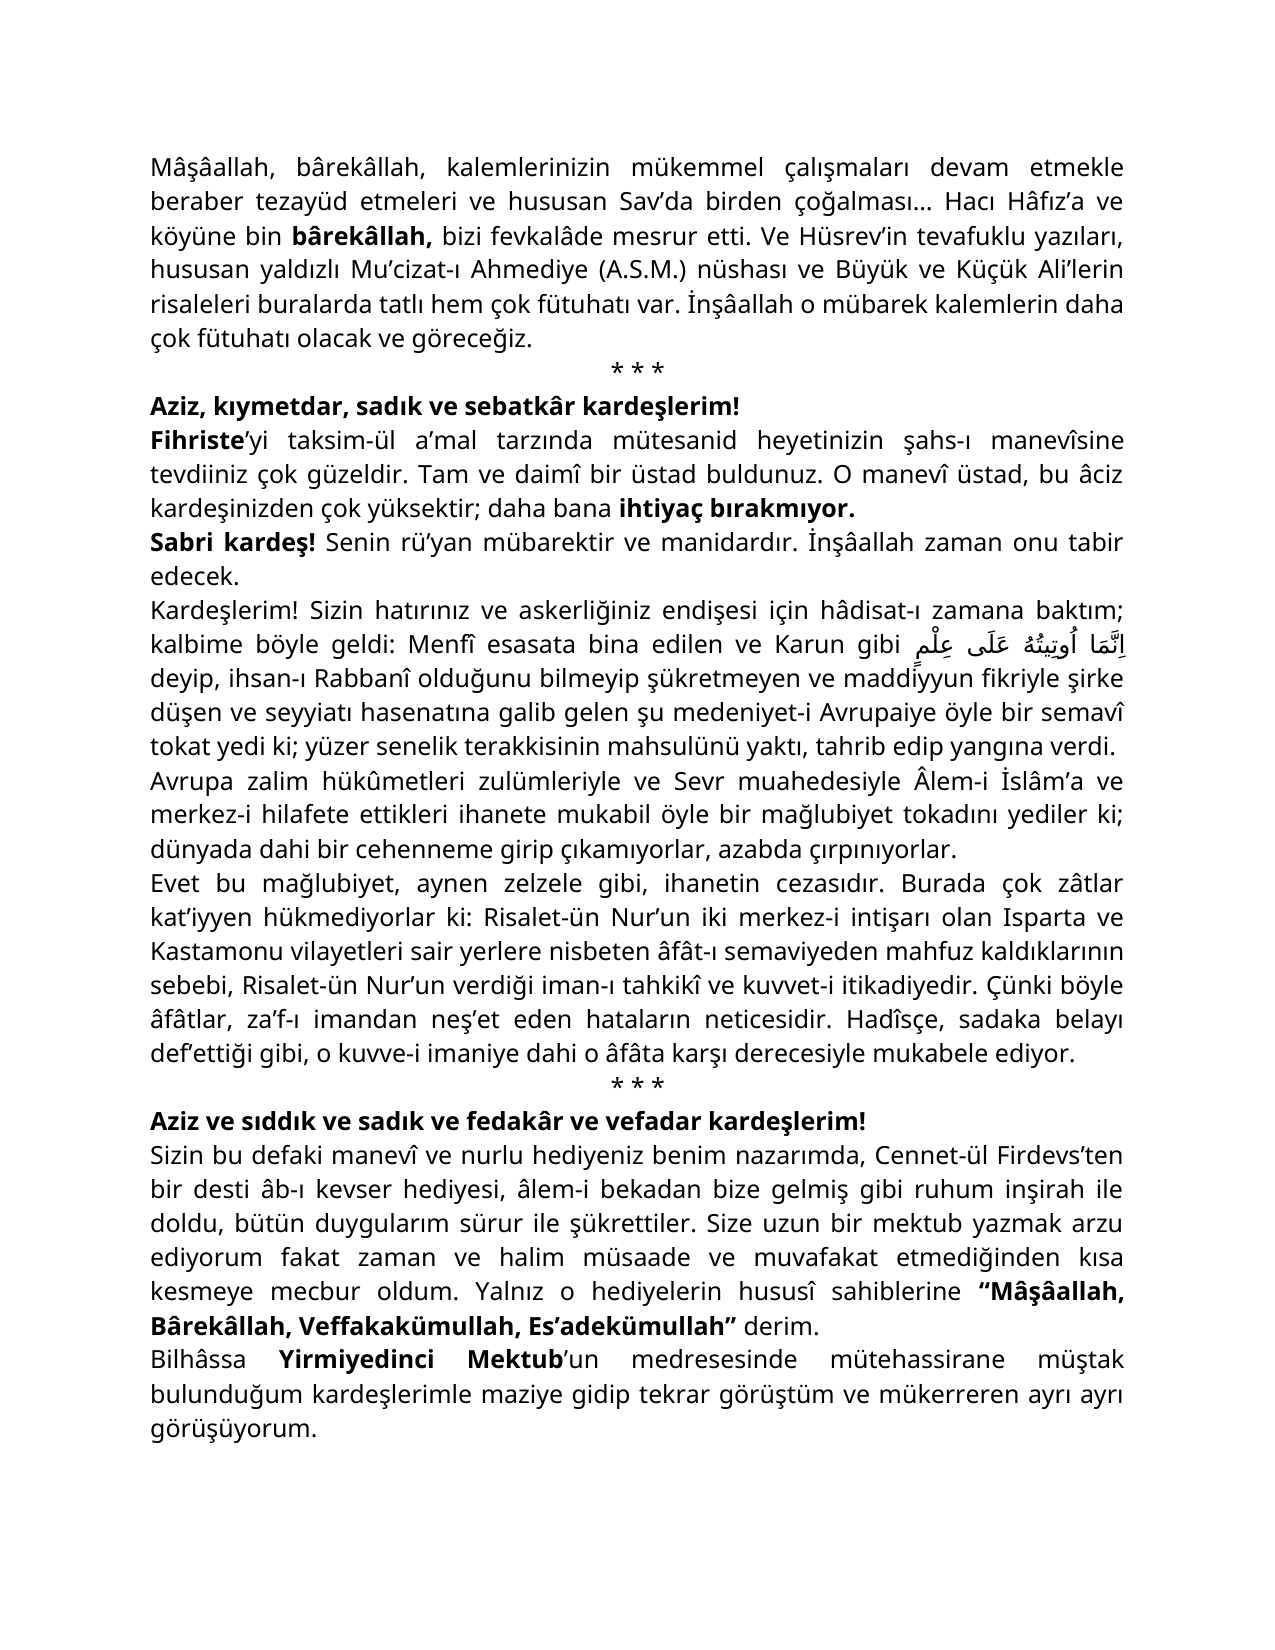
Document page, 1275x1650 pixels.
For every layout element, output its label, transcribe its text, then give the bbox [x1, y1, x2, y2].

text Kardeşlerim! Sizin hatırınız ve askerliğiniz endişesi için hâdisat-ı zamana baktım; kalbime böyle geldi: Menfî esasata bina edilen ve Karun gibi اِنَّمَا اُوتِيتُهُ عَلَى عِلْمٍ deyip, ihsan-ı Rabbanî olduğunu bilmeyip şükretmeyen ve maddiyyun fikriyle şirke düşen ve seyyiatı hasenatına galib gelen şu medeniyet-i Avrupaiye öyle bir semavî tokat yedi ki; yüzer senelik terakkisinin mahsulünü yaktı, tahrib edip yangına verdi. [150, 593, 1125, 763]
text Aziz ve sıddık ve sadık ve fedakâr ve vefadar kardeşlerim! [150, 1104, 1125, 1138]
text * * * [150, 1070, 1125, 1104]
text Aziz, kıymetdar, sadık ve sebatkâr kardeşlerim! [150, 388, 1125, 422]
text Sizin bu defaki manevî ve nurlu hediyeniz benim nazarımda, Cennet-ül Firdevs’ten bir desti âb-ı kevser hediyesi, âlem-i bekadan bize gelmiş gibi ruhum inşirah ile doldu, bütün duygularım sürur ile şükrettiler. Size uzun bir mektub yazmak arzu ediyorum fakat zaman ve halim müsaade ve muvafakat etmediğinden kısa kesmeye mecbur oldum. Yalnız o hediyelerin hususî sahiblerine “Mâşâallah, Bârekâllah, Veffakakümullah, Es’adekümullah” derim. [150, 1138, 1125, 1342]
text Fihriste’yi taksim-ül a’mal tarzında mütesanid heyetinizin şahs-ı manevîsine tevdiiniz çok güzeldir. Tam ve daimî bir üstad buldunuz. O manevî üstad, bu âciz kardeşinizden çok yüksektir; daha bana ihtiyaç bırakmıyor. [150, 422, 1125, 525]
text * * * [150, 354, 1125, 388]
text Bilhâssa Yirmiyedinci Mektub’un medresesinde mütehassirane müştak bulunduğum kardeşlerimle maziye gidip tekrar görüştüm ve mükerreren ayrı ayrı görüşüyorum. [150, 1342, 1125, 1444]
text Avrupa zalim hükûmetleri zulümleriyle ve Sevr muahedesiyle Âlem-i İslâm’a ve merkez-i hilafete ettikleri ihanete mukabil öyle bir mağlubiyet tokadını yediler ki; dünyada dahi bir cehenneme girip çıkamıyorlar, azabda çırpınıyorlar. [150, 763, 1125, 865]
text Mâşâallah, bârekâllah, kalemlerinizin mükemmel çalışmaları devam etmekle beraber tezayüd etmeleri ve hususan Sav’da birden çoğalması… Hacı Hâfız’a ve köyüne bin bârekâllah, bizi fevkalâde mesrur etti. Ve Hüsrev’in tevafuklu yazıları, hususan yaldızlı Mu’cizat-ı Ahmediye (A.S.M.) nüshası ve Büyük ve Küçük Ali’lerin risaleleri buralarda tatlı hem çok fütuhatı var. İnşâallah o mübarek kalemlerin daha çok fütuhatı olacak ve göreceğiz. [150, 150, 1125, 354]
text Sabri kardeş! Senin rü’yan mübarektir ve manidardır. İnşâallah zaman onu tabir edecek. [150, 525, 1125, 593]
text Evet bu mağlubiyet, aynen zelzele gibi, ihanetin cezasıdır. Burada çok zâtlar kat’iyyen hükmediyorlar ki: Risalet-ün Nur’un iki merkez-i intişarı olan Isparta ve Kastamonu vilayetleri sair yerlere nisbeten âfât-ı semaviyeden mahfuz kaldıklarının sebebi, Risalet-ün Nur’un verdiği iman-ı tahkikî ve kuvvet-i itikadiyedir. Çünki böyle âfâtlar, za’f-ı imandan neş’et eden hataların neticesidir. Hadîsçe, sadaka belayı def’ettiği gibi, o kuvve-i imaniye dahi o âfâta karşı derecesiyle mukabele ediyor. [150, 865, 1125, 1070]
